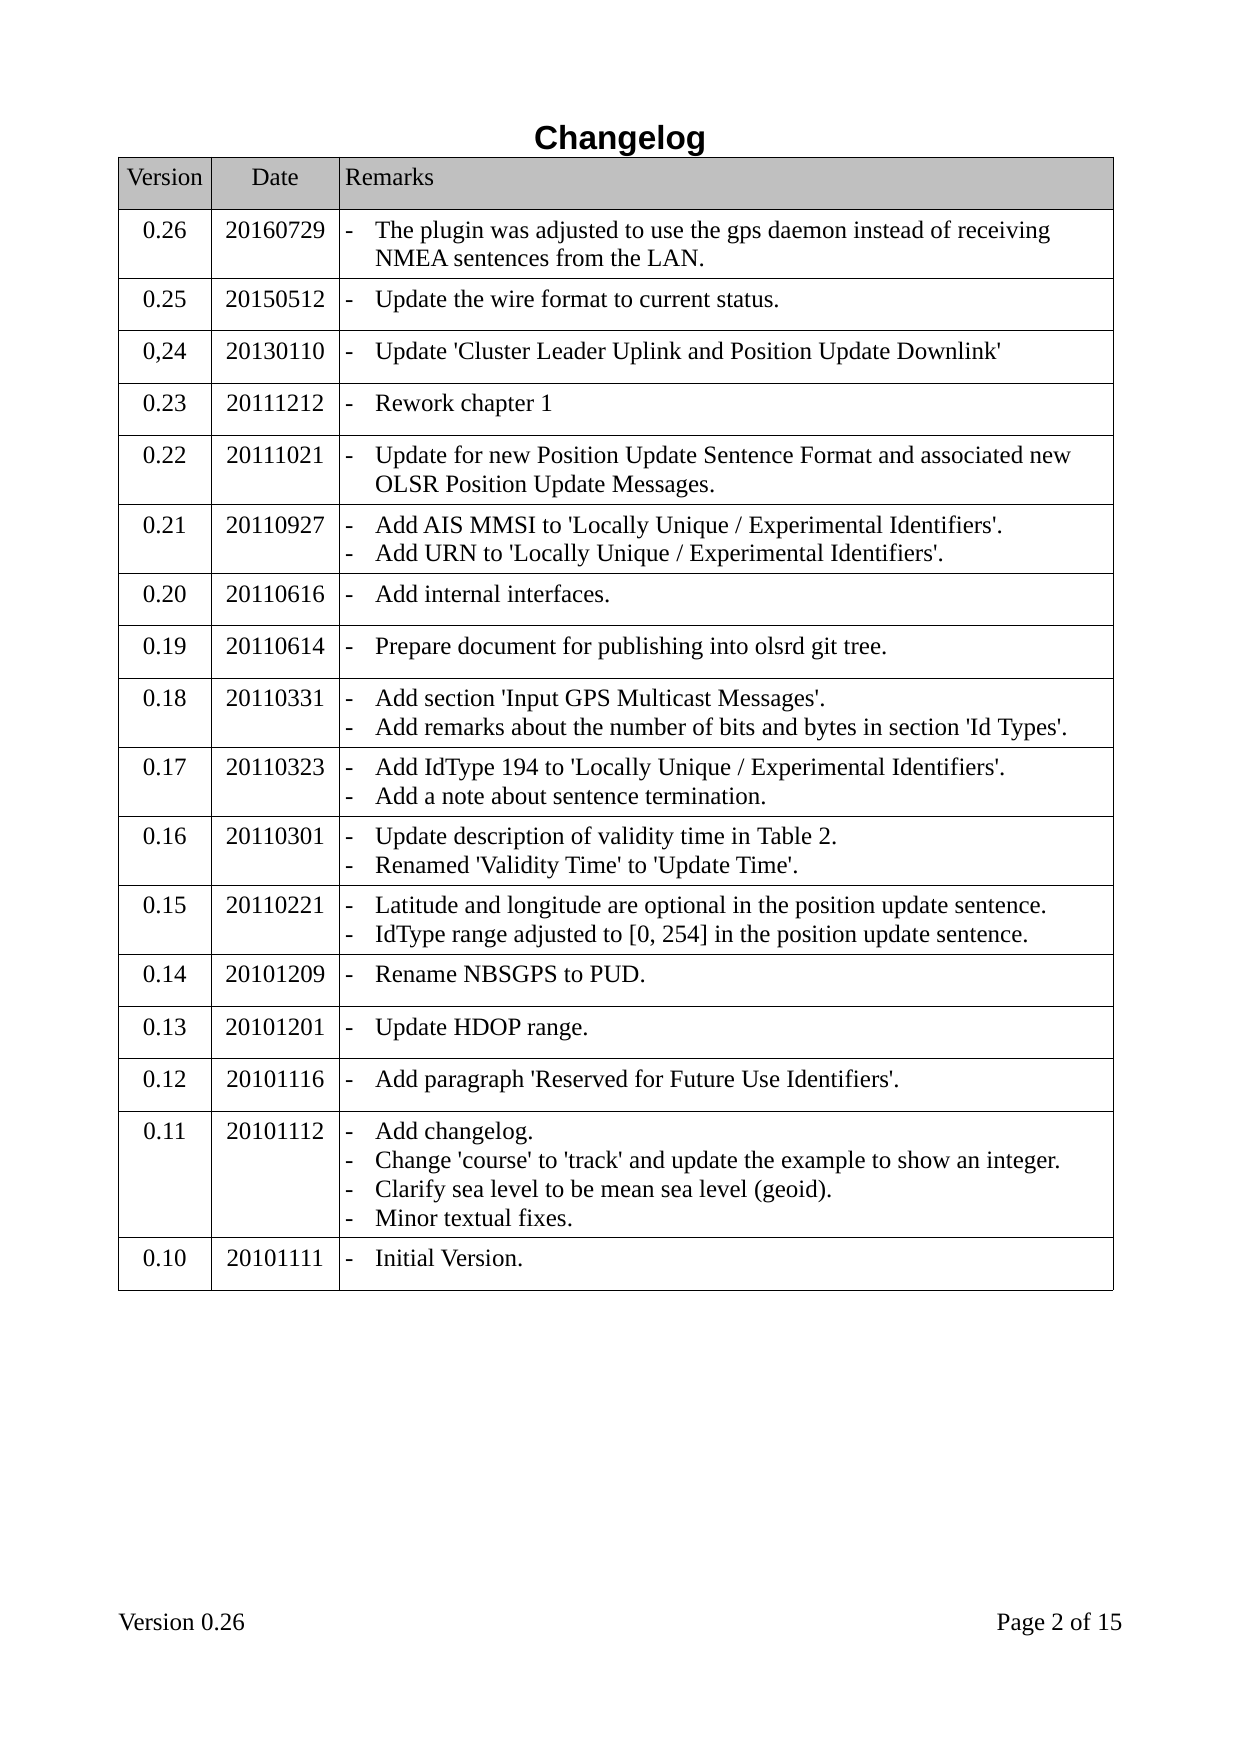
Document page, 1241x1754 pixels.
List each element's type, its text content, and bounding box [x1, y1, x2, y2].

table_cell 20111021 [212, 436, 339, 504]
table_cell 0.22 [119, 436, 211, 504]
table_cell - Add changelog. - Change 'course' to 'track' and update the example to show an integer. - Clarify sea level to be mean sea level (geoid). - Minor textual fixes. [340, 1112, 1113, 1237]
table_cell 0.14 [119, 955, 211, 1006]
table_cell 20160729 [212, 210, 339, 278]
table_cell - Update 'Cluster Leader Uplink and Position Update Downlink' [340, 331, 1113, 382]
table_cell - Add IdType 194 to 'Locally Unique / Experimental Identifiers'. - Add a note about sentence termination. [340, 748, 1113, 816]
table_cell - Update description of validity time in Table 2. - Renamed 'Validity Time' to 'Update Time'. [340, 817, 1113, 885]
table_cell 20130110 [212, 331, 339, 382]
table_cell 20101201 [212, 1007, 339, 1058]
table_cell 20110927 [212, 505, 339, 573]
table_cell 20101116 [212, 1059, 339, 1111]
table_cell - Rework chapter 1 [340, 384, 1113, 435]
table_cell 0.23 [119, 384, 211, 435]
table_cell - Rename NBSGPS to PUD. [340, 955, 1113, 1006]
table_cell 0.19 [119, 626, 211, 677]
table_cell - Add section 'Input GPS Multicast Messages'. - Add remarks about the number of bits and bytes in section 'Id Types'. [340, 679, 1113, 747]
subtitle Changelog [118, 118, 1122, 157]
table_cell 20110323 [212, 748, 339, 816]
table_cell - Update for new Position Update Sentence Format and associated new OLSR Position Update Messages. [340, 436, 1113, 504]
table_cell - Update the wire format to current status. [340, 279, 1113, 330]
table_cell - Prepare document for publishing into olsrd git tree. [340, 626, 1113, 677]
table_cell 20110614 [212, 626, 339, 677]
table_cell 0.25 [119, 279, 211, 330]
table_cell 20110301 [212, 817, 339, 885]
table_cell 0.11 [119, 1112, 211, 1237]
table_cell 0,24 [119, 331, 211, 382]
table_cell 0.16 [119, 817, 211, 885]
table_cell 20110331 [212, 679, 339, 747]
table_cell 20101111 [212, 1238, 339, 1289]
table_header Remarks [340, 158, 1113, 209]
table_cell 20101209 [212, 955, 339, 1006]
table_cell 0.15 [119, 886, 211, 954]
table_cell 20111212 [212, 384, 339, 435]
table_cell 0.18 [119, 679, 211, 747]
table_cell - Initial Version. [340, 1238, 1113, 1289]
table_cell 20110616 [212, 574, 339, 625]
table_cell 0.26 [119, 210, 211, 278]
table_cell - Add paragraph 'Reserved for Future Use Identifiers'. [340, 1059, 1113, 1111]
table_cell 0.10 [119, 1238, 211, 1289]
table_cell 20101112 [212, 1112, 339, 1237]
table_cell 20110221 [212, 886, 339, 954]
table_header Version [119, 158, 211, 209]
table_cell - Latitude and longitude are optional in the position update sentence. - IdType range adjusted to [0, 254] in the position update sentence. [340, 886, 1113, 954]
table_cell 0.12 [119, 1059, 211, 1111]
table_cell - Add internal interfaces. [340, 574, 1113, 625]
table_cell 0.20 [119, 574, 211, 625]
table_header Date [212, 158, 339, 209]
table_cell - The plugin was adjusted to use the gps daemon instead of receiving NMEA sentences from the LAN. [340, 210, 1113, 278]
table_cell - Update HDOP range. [340, 1007, 1113, 1058]
table_cell 0.17 [119, 748, 211, 816]
table_cell 0.21 [119, 505, 211, 573]
table_cell 0.13 [119, 1007, 211, 1058]
table_cell - Add AIS MMSI to 'Locally Unique / Experimental Identifiers'. - Add URN to 'Locally Unique / Experimental Identifiers'. [340, 505, 1113, 573]
table_cell 20150512 [212, 279, 339, 330]
